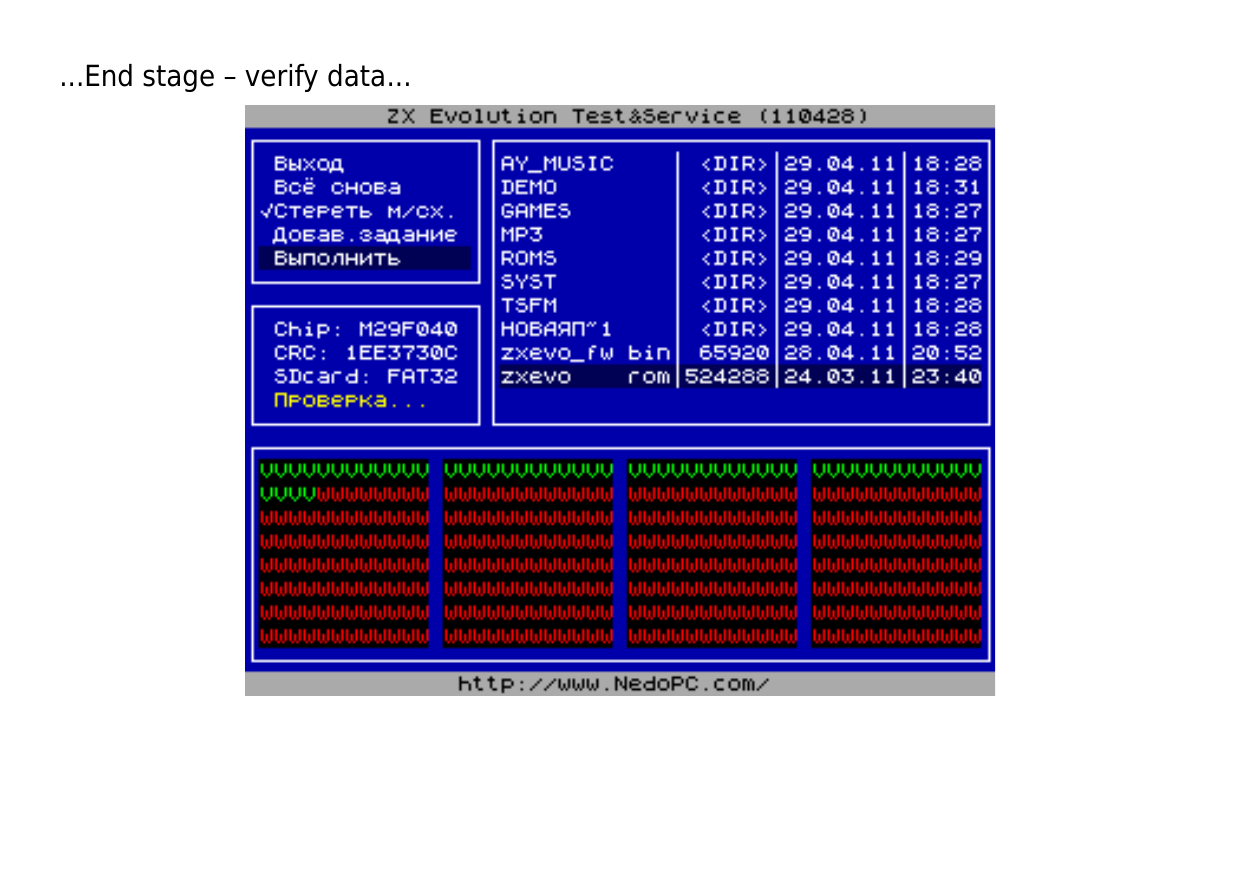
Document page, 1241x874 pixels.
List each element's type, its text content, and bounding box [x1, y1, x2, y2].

text ...End stage – verify data... [59, 59, 1181, 93]
picture [245, 105, 995, 696]
